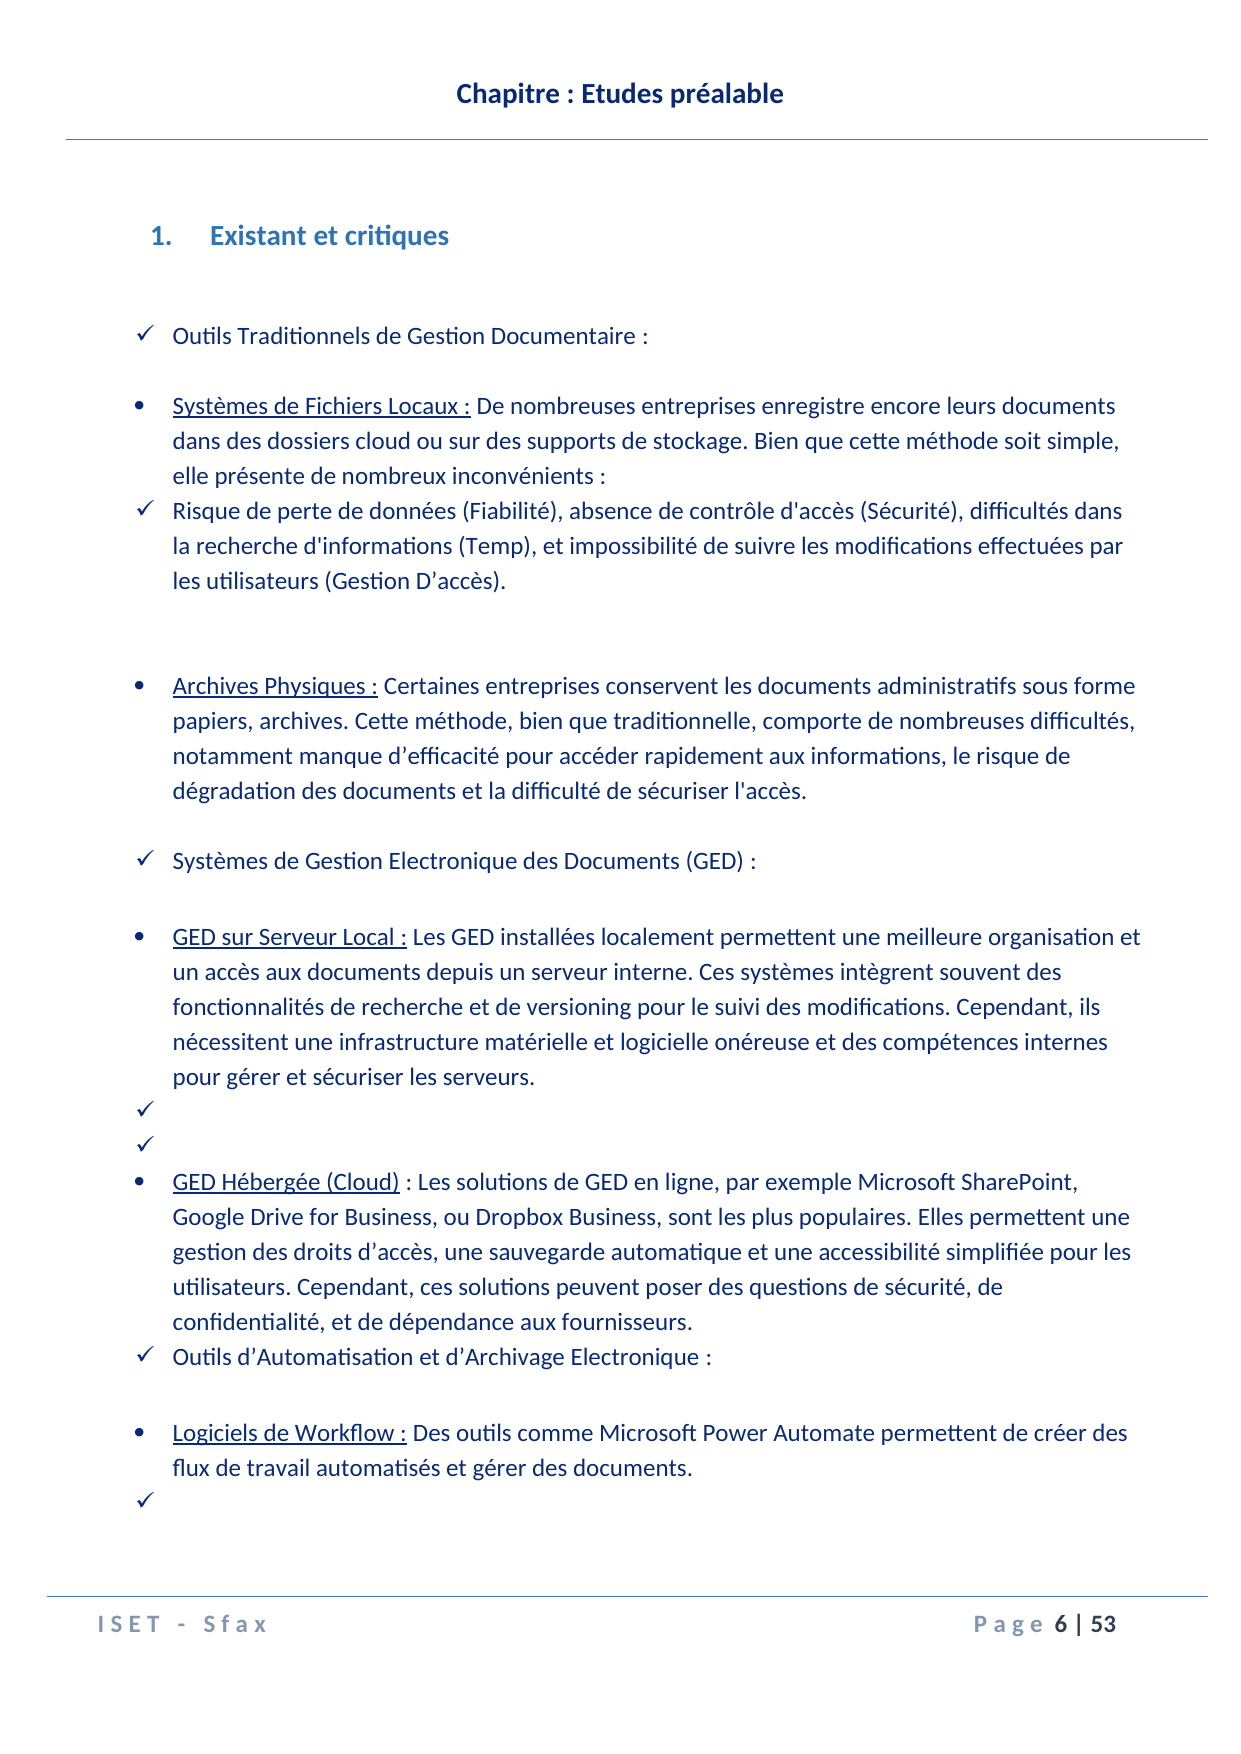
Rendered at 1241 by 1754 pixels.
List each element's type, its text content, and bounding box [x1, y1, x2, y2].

list Systèmes de Fichiers Locaux : De nombreuses entreprises enregistre encore leurs documents dans des dossiers cloud ou sur des supports de stockage. Bien que cette méthode soit simple, elle présente de nombreux inconvénients : [135, 390, 1143, 491]
subtitle Existant et critiques [172, 217, 1143, 253]
list Outils Traditionnels de Gestion Documentaire : [135, 320, 1143, 351]
list Archives Physiques : Certaines entreprises conservent les documents administratifs sous forme papiers, archives. Cette méthode, bien que traditionnelle, comporte de nombreuses difficultés, notamment manque d’efficacité pour accéder rapidement aux informations, le risque de dégradation des documents et la difficulté de sécuriser l'accès. [135, 670, 1143, 806]
list GED Hébergée (Cloud) : Les solutions de GED en ligne, par exemple Microsoft SharePoint, Google Drive for Business, ou Dropbox Business, sont les plus populaires. Elles permettent une gestion des droits d’accès, une sauvegarde automatique et une accessibilité simplifiée pour les utilisateurs. Cependant, ces solutions peuvent poser des questions de sécurité, de confidentialité, et de dépendance aux fournisseurs. [135, 1166, 1143, 1337]
list Systèmes de Gestion Electronique des Documents (GED) : [135, 845, 1143, 876]
list Risque de perte de données (Fiabilité), absence de contrôle d'accès (Sécurité), difficultés dans la recherche d'informations (Temp), et impossibilité de suivre les modifications effectuées par les utilisateurs (Gestion D’accès). [135, 495, 1143, 596]
list Logiciels de Workflow : Des outils comme Microsoft Power Automate permettent de créer des flux de travail automatisés et gérer des documents. [135, 1417, 1143, 1483]
list Outils d’Automatisation et d’Archivage Electronique : [135, 1341, 1143, 1372]
list GED sur Serveur Local : Les GED installées localement permettent une meilleure organisation et un accès aux documents depuis un serveur interne. Ces systèmes intègrent souvent des fonctionnalités de recherche et de versioning pour le suivi des modifications. Cependant, ils nécessitent une infrastructure matérielle et logicielle onéreuse et des compétences internes pour gérer et sécuriser les serveurs. [135, 921, 1143, 1092]
